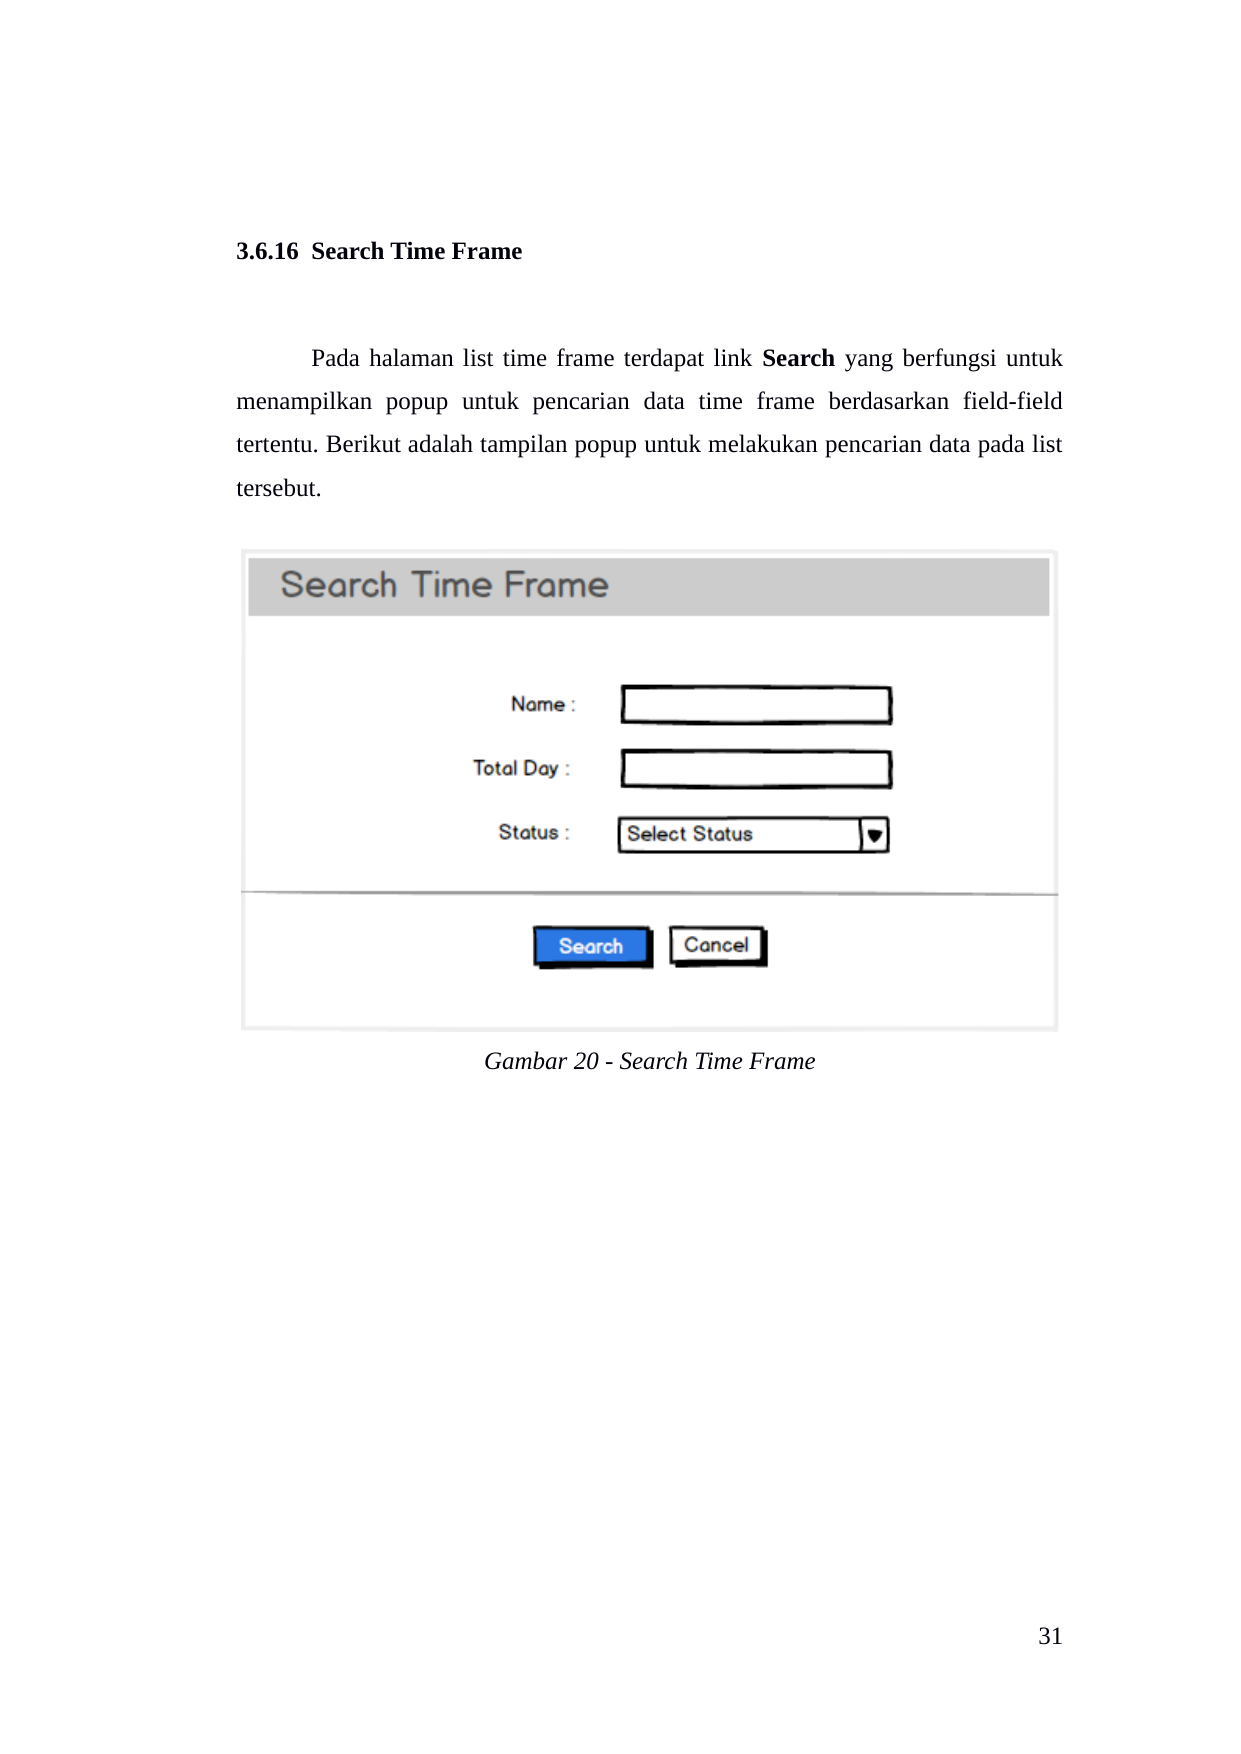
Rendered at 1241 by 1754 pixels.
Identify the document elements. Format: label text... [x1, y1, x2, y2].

text Gambar 20 - Search Time Frame [241, 1032, 1058, 1075]
picture [241, 549, 1059, 1032]
text Pada halaman list time frame terdapat link Search yang berfungsi untuk menampilkan popup untuk pencarian data time frame berdasarkan field-field tertentu. Berikut adalah tampilan popup untuk melakukan pencarian data pada list tersebut. [236, 343, 1063, 501]
subtitle 3.6.16 Search Time Frame [236, 236, 1063, 265]
